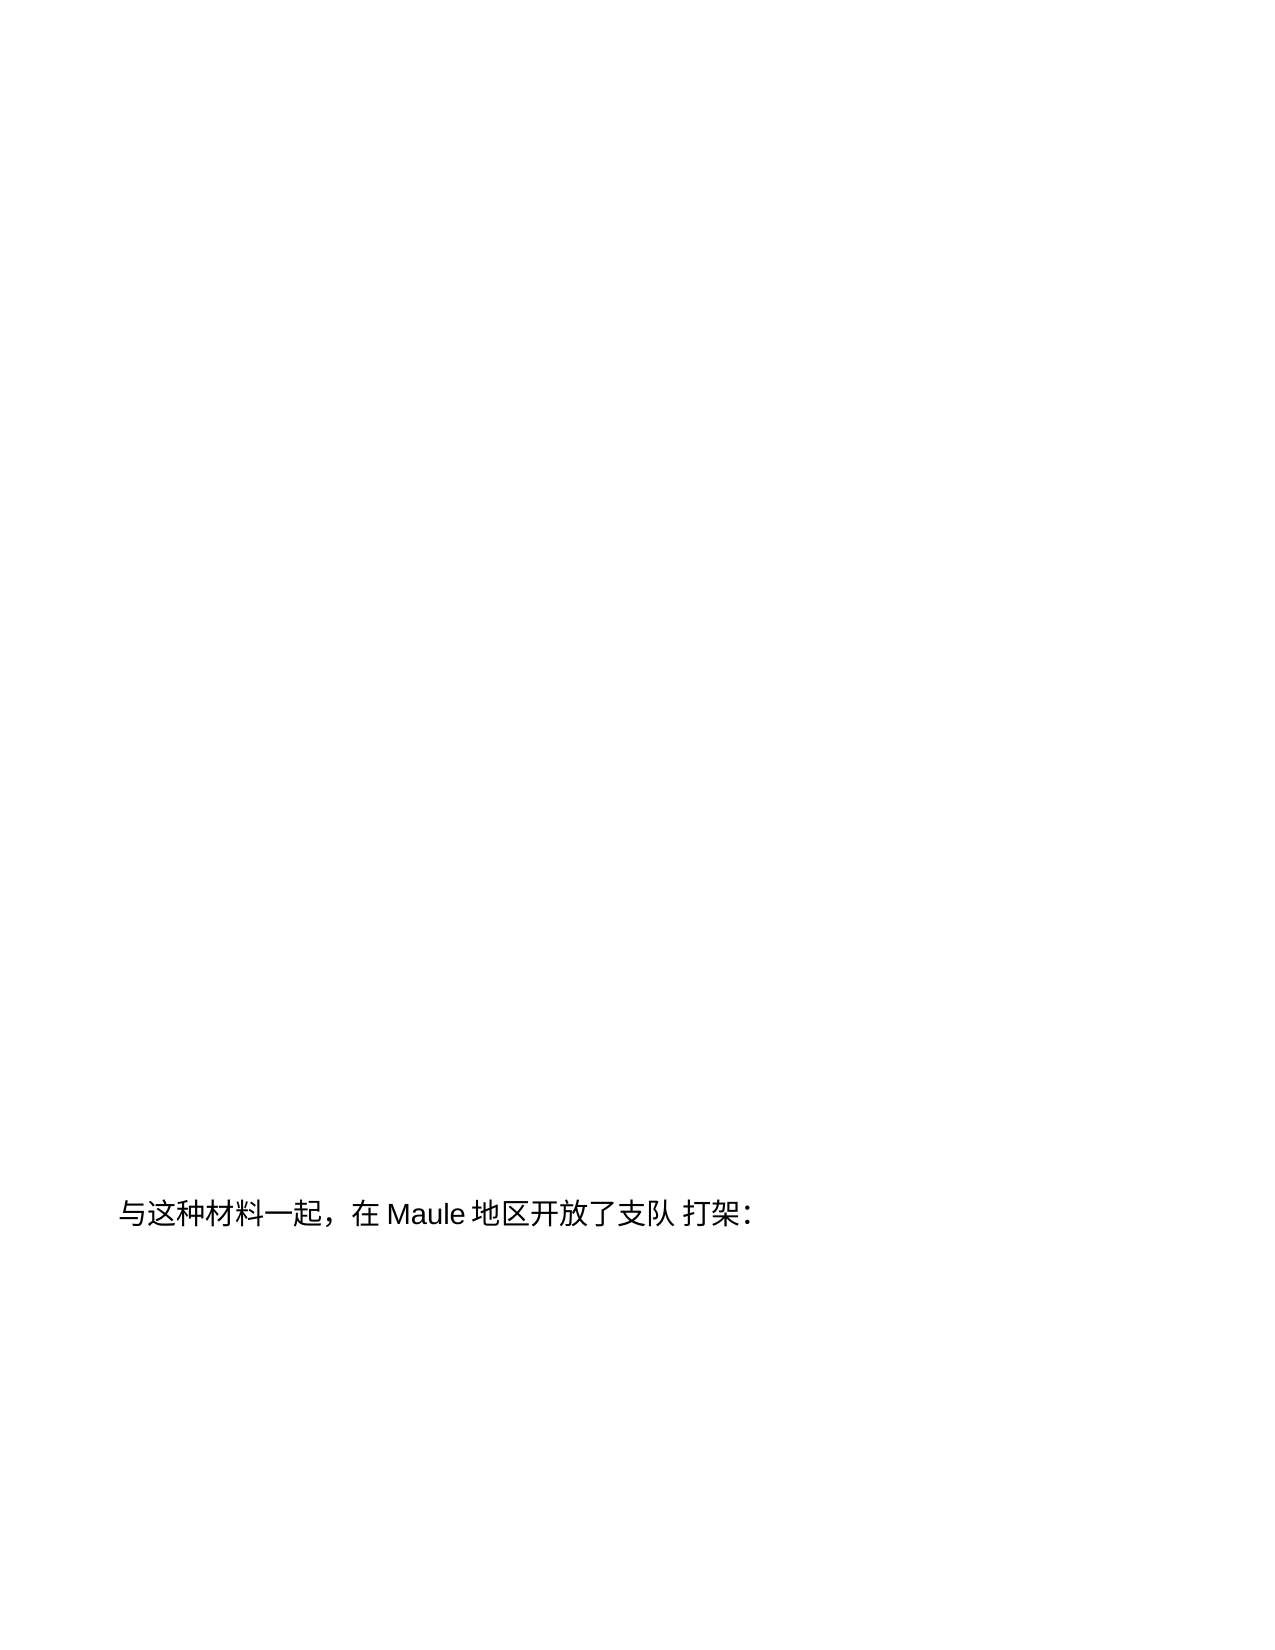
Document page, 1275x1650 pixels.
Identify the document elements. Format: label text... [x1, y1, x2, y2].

text 与这种材料一起，在Maule地区开放了支队 打架： [118, 118, 1157, 1233]
